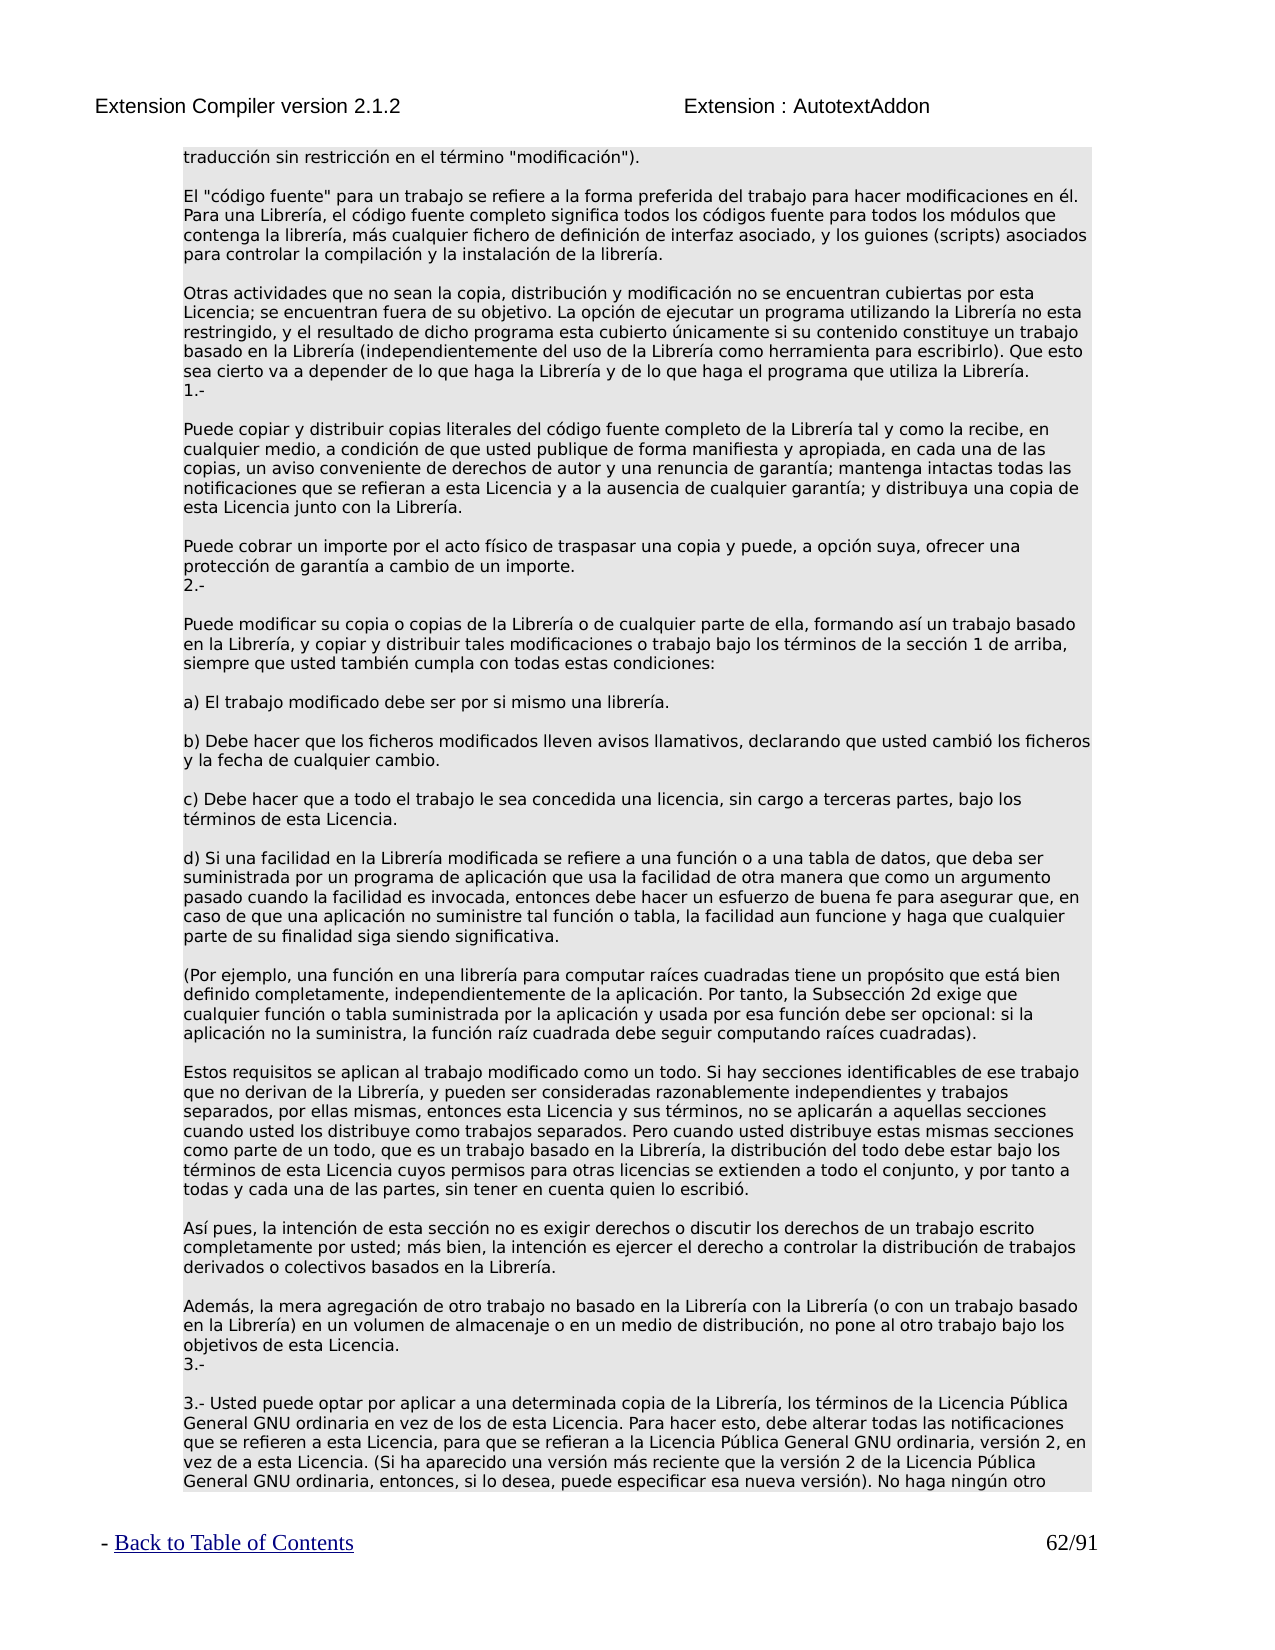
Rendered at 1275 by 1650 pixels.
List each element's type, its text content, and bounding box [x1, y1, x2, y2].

text Otras actividades que no sean la copia, distribución y modificación no se encuentran cubiertas por esta Licencia; se encuentran fuera de su objetivo. La opción de ejecutar un programa utilizando la Librería no esta restringido, y el resultado de dicho programa esta cubierto únicamente si su contenido constituye un trabajo basado en la Librería (independientemente del uso de la Librería como herramienta para escribirlo). Que esto sea cierto va a depender de lo que haga la Librería y de lo que haga el programa que utiliza la Librería. [183, 284, 1092, 381]
text a) El trabajo modificado debe ser por si mismo una librería. [183, 693, 1092, 712]
text 2.- [183, 576, 1092, 596]
text Además, la mera agregación de otro trabajo no basado en la Librería con la Librería (o con un trabajo basado en la Librería) en un volumen de almacenaje o en un medio de distribución, no pone al otro trabajo bajo los objetivos de esta Licencia. [183, 1297, 1092, 1355]
text 3.- Usted puede optar por aplicar a una determinada copia de la Librería, los términos de la Licencia Pública General GNU ordinaria en vez de los de esta Licencia. Para hacer esto, debe alterar todas las notificaciones que se refieren a esta Licencia, para que se refieran a la Licencia Pública General GNU ordinaria, versión 2, en vez de a esta Licencia. (Si ha aparecido una versión más reciente que la versión 2 de la Licencia Pública General GNU ordinaria, entonces, si lo desea, puede especificar esa nueva versión). No haga ningún otro [183, 1394, 1092, 1492]
text d) Si una facilidad en la Librería modificada se refiere a una función o a una tabla de datos, que deba ser suministrada por un programa de aplicación que usa la facilidad de otra manera que como un argumento pasado cuando la facilidad es invocada, entonces debe hacer un esfuerzo de buena fe para asegurar que, en caso de que una aplicación no suministre tal función o tabla, la facilidad aun funcione y haga que cualquier parte de su finalidad siga siendo significativa. [183, 849, 1092, 946]
text El "código fuente" para un trabajo se refiere a la forma preferida del trabajo para hacer modificaciones en él. Para una Librería, el código fuente completo significa todos los códigos fuente para todos los módulos que contenga la librería, más cualquier fichero de definición de interfaz asociado, y los guiones (scripts) asociados para controlar la compilación y la instalación de la librería. [183, 186, 1092, 264]
text b) Debe hacer que los ficheros modificados lleven avisos llamativos, declarando que usted cambió los ficheros y la fecha de cualquier cambio. [183, 732, 1092, 771]
text Puede cobrar un importe por el acto físico de traspasar una copia y puede, a opción suya, ofrecer una protección de garantía a cambio de un importe. [183, 537, 1092, 576]
text Puede modificar su copia o copias de la Librería o de cualquier parte de ella, formando así un trabajo basado en la Librería, y copiar y distribuir tales modificaciones o trabajo bajo los términos de la sección 1 de arriba, siempre que usted también cumpla con todas estas condiciones: [183, 615, 1092, 673]
text traducción sin restricción en el término "modificación"). [183, 147, 1092, 167]
text 3.- [183, 1355, 1092, 1375]
text c) Debe hacer que a todo el trabajo le sea concedida una licencia, sin cargo a terceras partes, bajo los términos de esta Licencia. [183, 790, 1092, 829]
text (Por ejemplo, una función en una librería para computar raíces cuadradas tiene un propósito que está bien definido completamente, independientemente de la aplicación. Por tanto, la Subsección 2d exige que cualquier función o tabla suministrada por la aplicación y usada por esa función debe ser opcional: si la aplicación no la suministra, la función raíz cuadrada debe seguir computando raíces cuadradas). [183, 966, 1092, 1043]
text Así pues, la intención de esta sección no es exigir derechos o discutir los derechos de un trabajo escrito completamente por usted; más bien, la intención es ejercer el derecho a controlar la distribución de trabajos derivados o colectivos basados en la Librería. [183, 1219, 1092, 1277]
text Estos requisitos se aplican al trabajo modificado como un todo. Si hay secciones identificables de ese trabajo que no derivan de la Librería, y pueden ser consideradas razonablemente independientes y trabajos separados, por ellas mismas, entonces esta Licencia y sus términos, no se aplicarán a aquellas secciones cuando usted los distribuye como trabajos separados. Pero cuando usted distribuye estas mismas secciones como parte de un todo, que es un trabajo basado en la Librería, la distribución del todo debe estar bajo los términos de esta Licencia cuyos permisos para otras licencias se extienden a todo el conjunto, y por tanto a todas y cada una de las partes, sin tener en cuenta quien lo escribió. [183, 1063, 1092, 1199]
text 1.- [183, 381, 1092, 401]
text Puede copiar y distribuir copias literales del código fuente completo de la Librería tal y como la recibe, en cualquier medio, a condición de que usted publique de forma manifiesta y apropiada, en cada una de las copias, un aviso conveniente de derechos de autor y una renuncia de garantía; mantenga intactas todas las notificaciones que se refieran a esta Licencia y a la ausencia de cualquier garantía; y distribuya una copia de esta Licencia junto con la Librería. [183, 420, 1092, 518]
